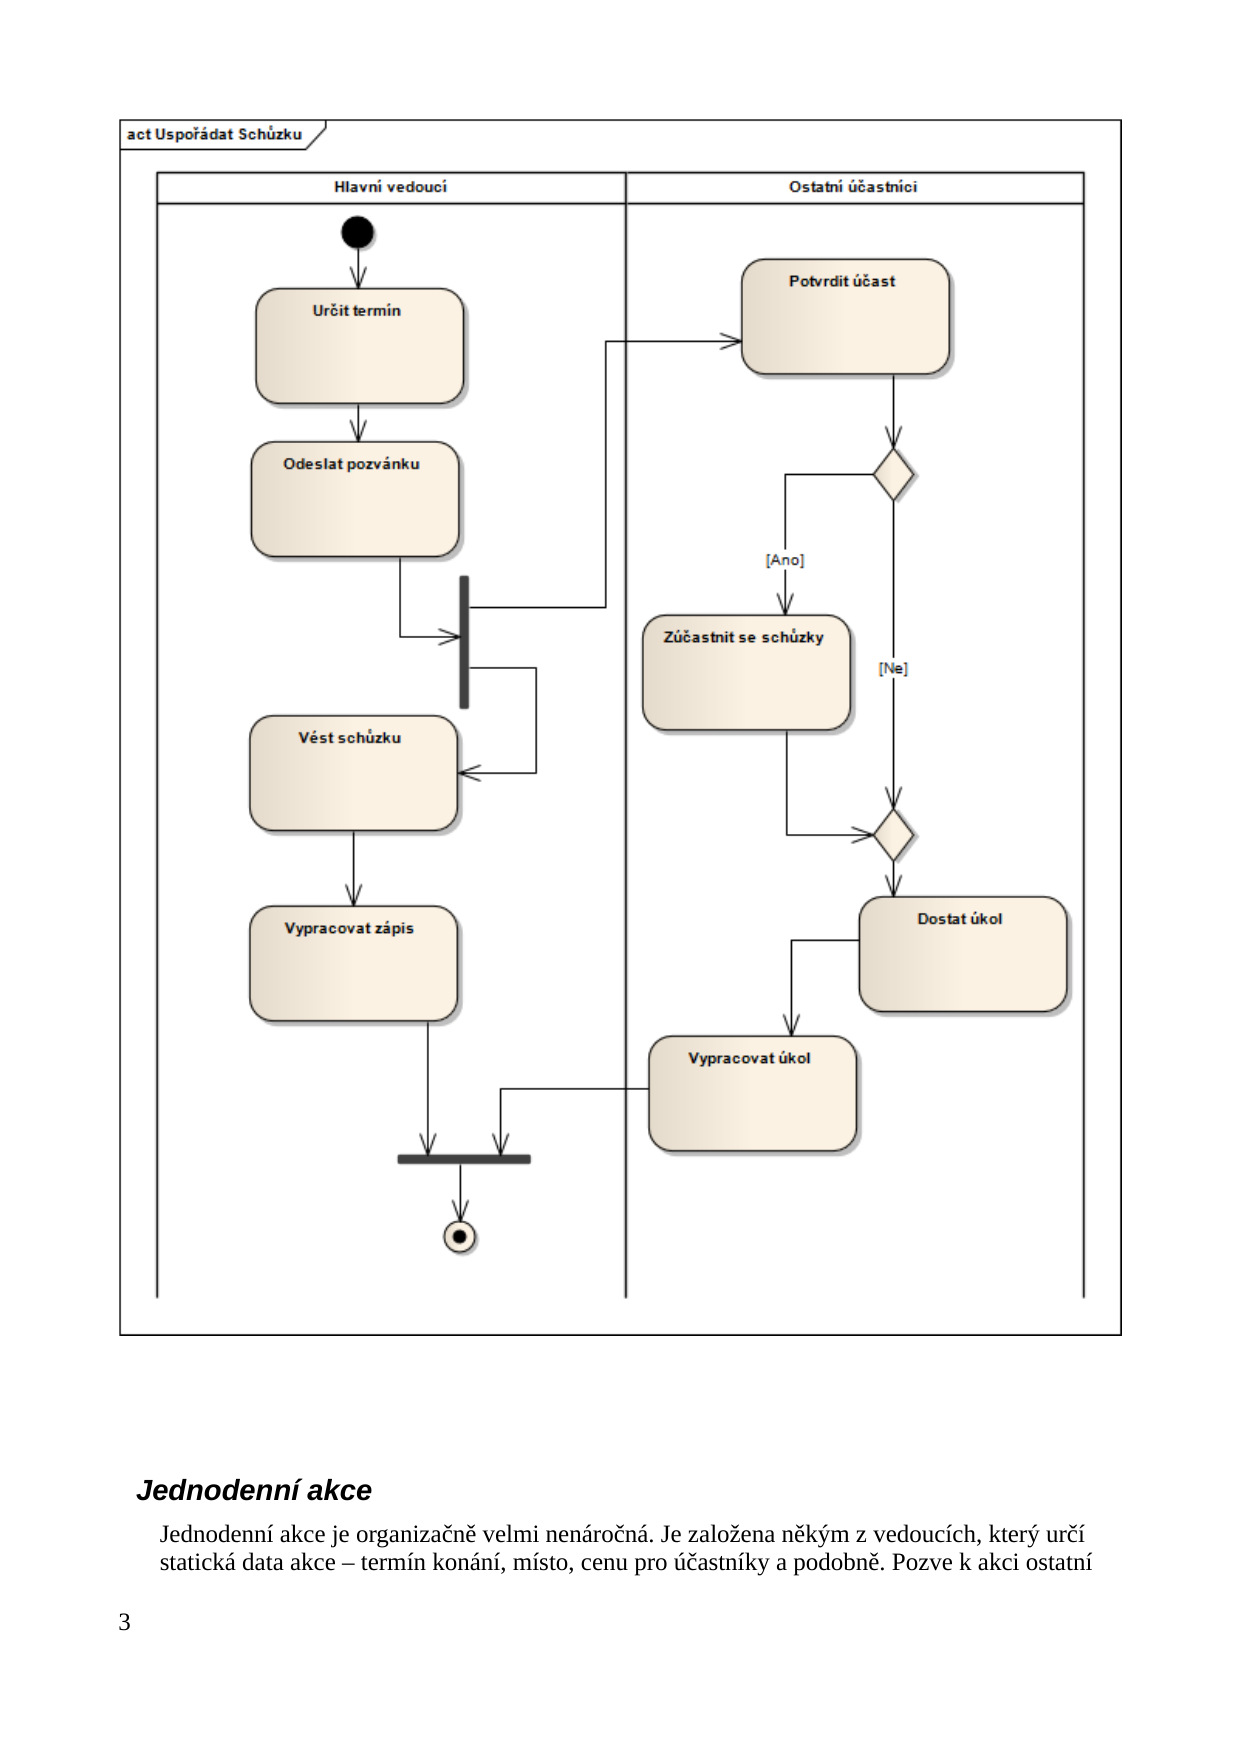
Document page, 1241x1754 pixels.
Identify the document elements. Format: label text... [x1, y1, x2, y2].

subtitle Jednodenní akce [136, 1473, 1122, 1506]
picture [118, 118, 1122, 1336]
text Jednodenní akce je organizačně velmi nenáročná. Je založena někým z vedoucích, který určí statická data akce – termín konání, místo, cenu pro účastníky a podobně. Pozve k akci ostatní [159, 1519, 1122, 1576]
